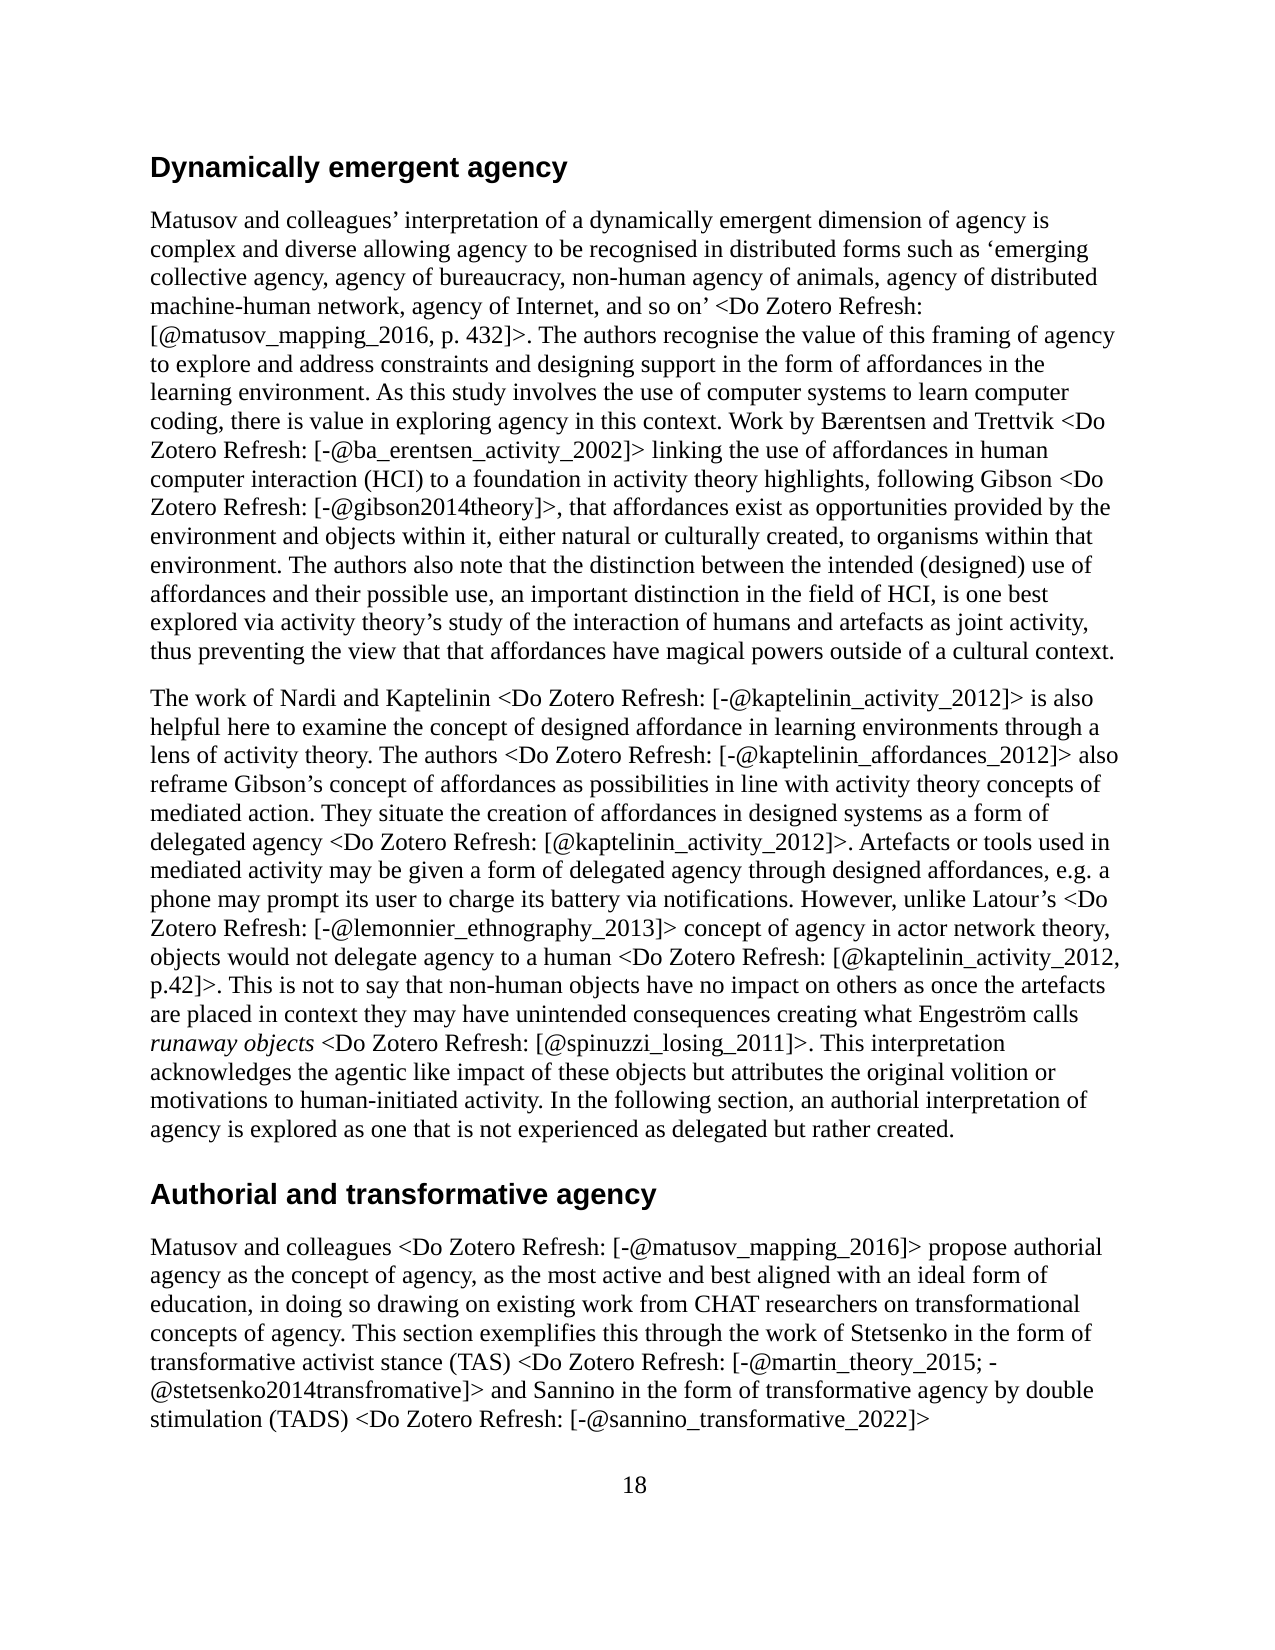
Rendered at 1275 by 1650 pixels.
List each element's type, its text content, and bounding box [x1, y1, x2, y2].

text Matusov and colleagues’ interpretation of a dynamically emergent dimension of agency is complex and diverse allowing agency to be recognised in distributed forms such as ‘emerging collective agency, agency of bureaucracy, non-human agency of animals, agency of distributed machine-human network, agency of Internet, and so on’ <Do Zotero Refresh: [@matusov_mapping_2016, p. 432]>. The authors recognise the value of this framing of agency to explore and address constraints and designing support in the form of affordances in the learning environment. As this study involves the use of computer systems to learn computer coding, there is value in exploring agency in this context. Work by Bærentsen and Trettvik <Do Zotero Refresh: [-@ba_erentsen_activity_2002]> linking the use of affordances in human computer interaction (HCI) to a foundation in activity theory highlights, following Gibson <Do Zotero Refresh: [-@gibson2014theory]>, that affordances exist as opportunities provided by the environment and objects within it, either natural or culturally created, to organisms within that environment. The authors also note that the distinction between the intended (designed) use of affordances and their possible use, an important distinction in the field of HCI, is one best explored via activity theory’s study of the interaction of humans and artefacts as joint activity, thus preventing the view that that affordances have magical powers outside of a cultural context. [150, 205, 1125, 665]
text Matusov and colleagues <Do Zotero Refresh: [-@matusov_mapping_2016]> propose authorial agency as the concept of agency, as the most active and best aligned with an ideal form of education, in doing so drawing on existing work from CHAT researchers on transformational concepts of agency. This section exemplifies this through the work of Stetsenko in the form of transformative activist stance (TAS) <Do Zotero Refresh: [-@martin_theory_2015; -@stetsenko2014transfromative]> and Sannino in the form of transformative agency by double stimulation (TADS) <Do Zotero Refresh: [-@sannino_transformative_2022]> [150, 1232, 1125, 1433]
text The work of Nardi and Kaptelinin <Do Zotero Refresh: [-@kaptelinin_activity_2012]> is also helpful here to examine the concept of designed affordance in learning environments through a lens of activity theory. The authors <Do Zotero Refresh: [-@kaptelinin_affordances_2012]> also reframe Gibson’s concept of affordances as possibilities in line with activity theory concepts of mediated action. They situate the creation of affordances in designed systems as a form of delegated agency <Do Zotero Refresh: [@kaptelinin_activity_2012]>. Artefacts or tools used in mediated activity may be given a form of delegated agency through designed affordances, e.g. a phone may prompt its user to charge its battery via notifications. However, unlike Latour’s <Do Zotero Refresh: [-@lemonnier_ethnography_2013]> concept of agency in actor network theory, objects would not delegate agency to a human <Do Zotero Refresh: [@kaptelinin_activity_2012, p.42]>. This is not to say that non-human objects have no impact on others as once the artefacts are placed in context they may have unintended consequences creating what Engeström calls runaway objects <Do Zotero Refresh: [@spinuzzi_losing_2011]>. This interpretation acknowledges the agentic like impact of these objects but attributes the original volition or motivations to human-initiated activity. In the following section, an authorial interpretation of agency is explored as one that is not experienced as delegated but rather created. [150, 683, 1125, 1143]
subtitle Authorial and transformative agency [150, 1177, 1125, 1210]
subtitle Dynamically emergent agency [150, 150, 1125, 183]
